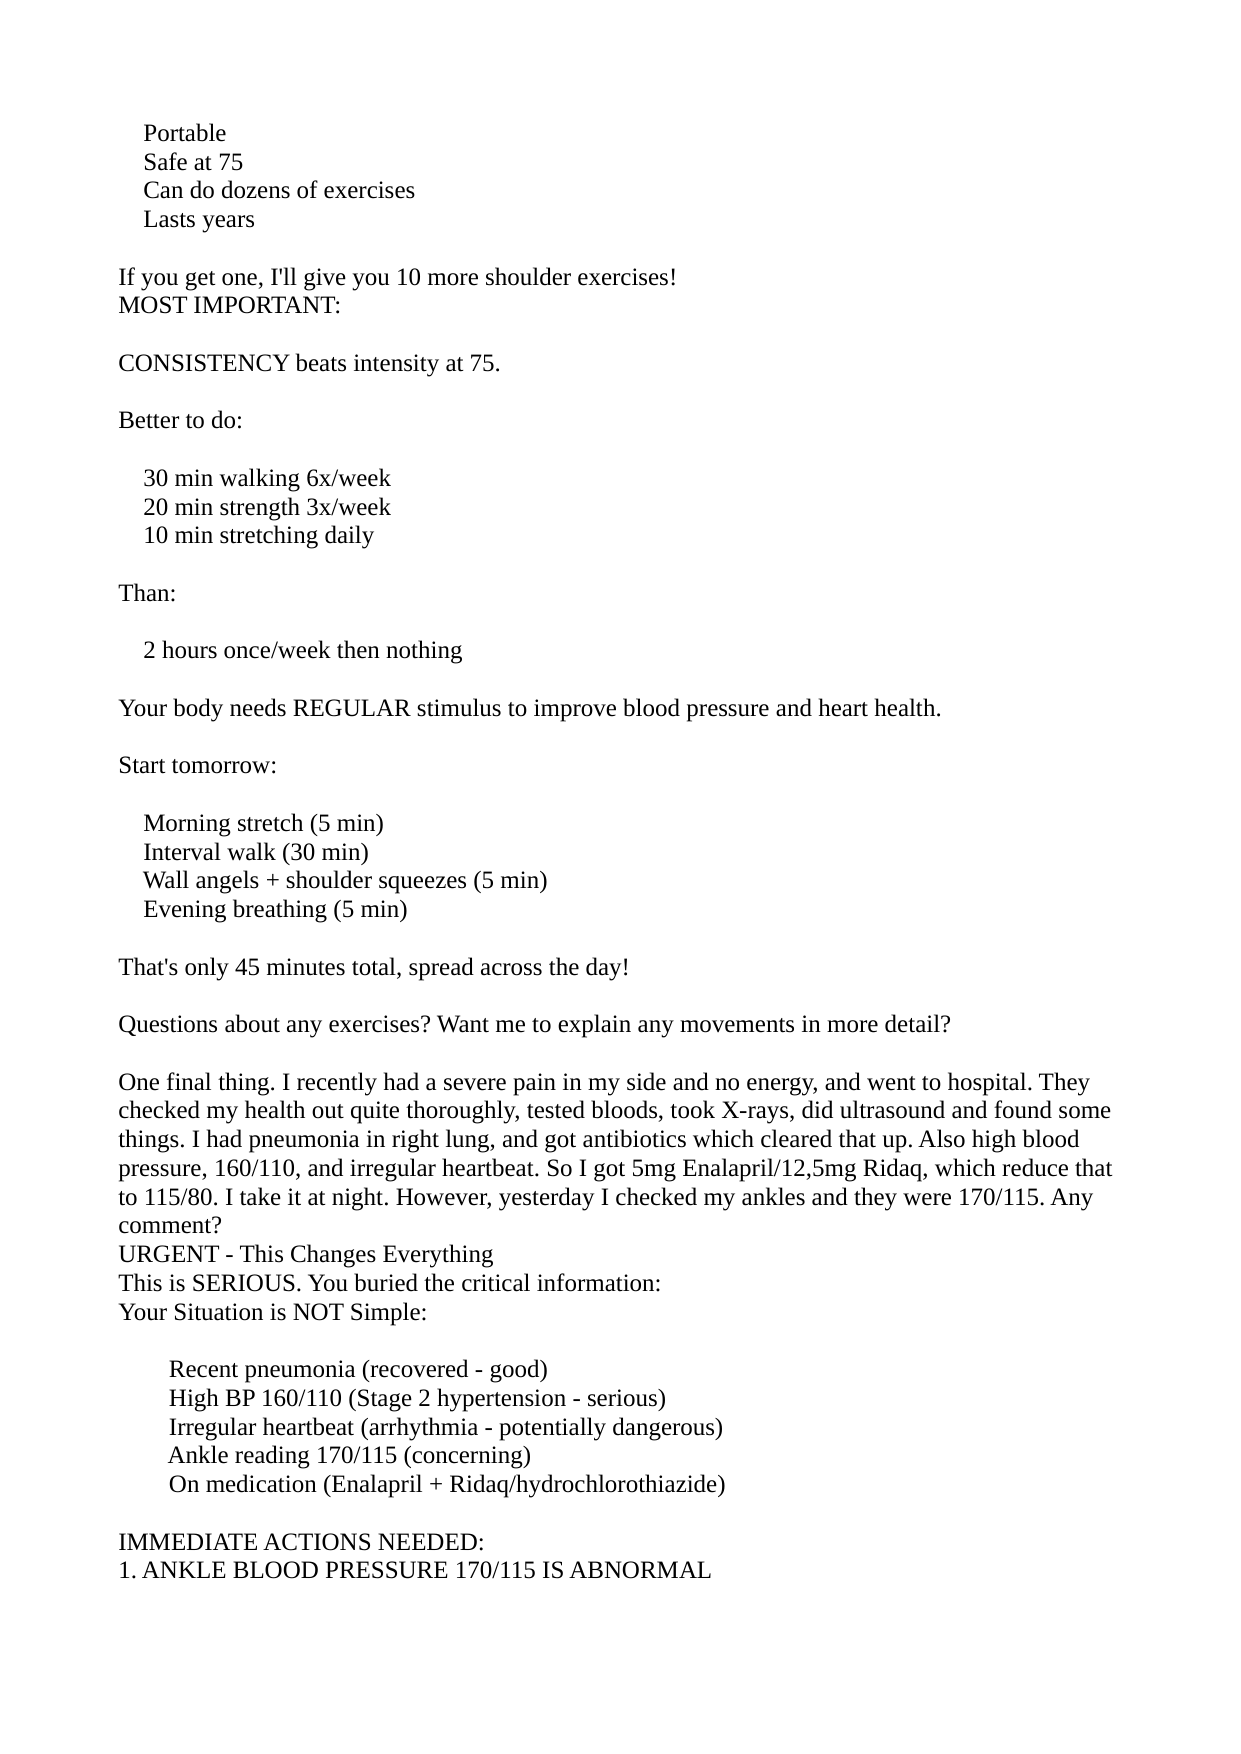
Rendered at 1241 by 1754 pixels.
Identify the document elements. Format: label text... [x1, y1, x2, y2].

text CONSISTENCY beats intensity at 75. [118, 348, 1122, 377]
text Better to do: [118, 406, 1122, 434]
text Portable [118, 118, 1122, 147]
text ✅ Recent pneumonia (recovered - good) [118, 1354, 1122, 1383]
text Can do dozens of exercises [118, 176, 1122, 204]
text Lasts years [118, 204, 1122, 233]
text Safe at 75 [118, 147, 1122, 176]
text IMMEDIATE ACTIONS NEEDED: [118, 1527, 1122, 1556]
text 20 min strength 3x/week [118, 492, 1122, 521]
text Morning stretch (5 min) [118, 808, 1122, 837]
text Start tomorrow: [118, 751, 1122, 779]
text 10 min stretching daily [118, 521, 1122, 549]
text Wall angels + shoulder squeezes (5 min) [118, 866, 1122, 894]
text URGENT - This Changes Everything [118, 1239, 1122, 1268]
text Interval walk (30 min) [118, 837, 1122, 866]
text ✅ On medication (Enalapril + Ridaq/hydrochlorothiazide) [118, 1469, 1122, 1498]
text Your Situation is NOT Simple: [118, 1297, 1122, 1326]
text This is SERIOUS. You buried the critical information: [118, 1268, 1122, 1297]
text 1. ANKLE BLOOD PRESSURE 170/115 IS ABNORMAL [118, 1556, 1122, 1584]
text Questions about any exercises? Want me to explain any movements in more detail? [118, 1009, 1122, 1038]
text ❌ High BP 160/110 (Stage 2 hypertension - serious) [118, 1383, 1122, 1412]
text One final thing. I recently had a severe pain in my side and no energy, and went to hospital. They checked my health out quite thoroughly, tested bloods, took X-rays, did ultrasound and found some things. I had pneumonia in right lung, and got antibiotics which cleared that up. Also high blood pressure, 160/110, and irregular heartbeat. So I got 5mg Enalapril/12,5mg Ridaq, which reduce that to 115/80. I take it at night. However, yesterday I checked my ankles and they were 170/115. Any comment? [118, 1067, 1122, 1239]
text MOST IMPORTANT: [118, 291, 1122, 319]
text Evening breathing (5 min) [118, 894, 1122, 923]
text ❌ Irregular heartbeat (arrhythmia - potentially dangerous) [118, 1412, 1122, 1441]
text Your body needs REGULAR stimulus to improve blood pressure and heart health. [118, 693, 1122, 722]
text If you get one, I'll give you 10 more shoulder exercises! [118, 262, 1122, 291]
text Than: [118, 578, 1122, 607]
text ❌ Ankle reading 170/115 (concerning) [118, 1441, 1122, 1469]
text That's only 45 minutes total, spread across the day! [118, 952, 1122, 981]
text 2 hours once/week then nothing [118, 636, 1122, 664]
text 30 min walking 6x/week [118, 463, 1122, 492]
